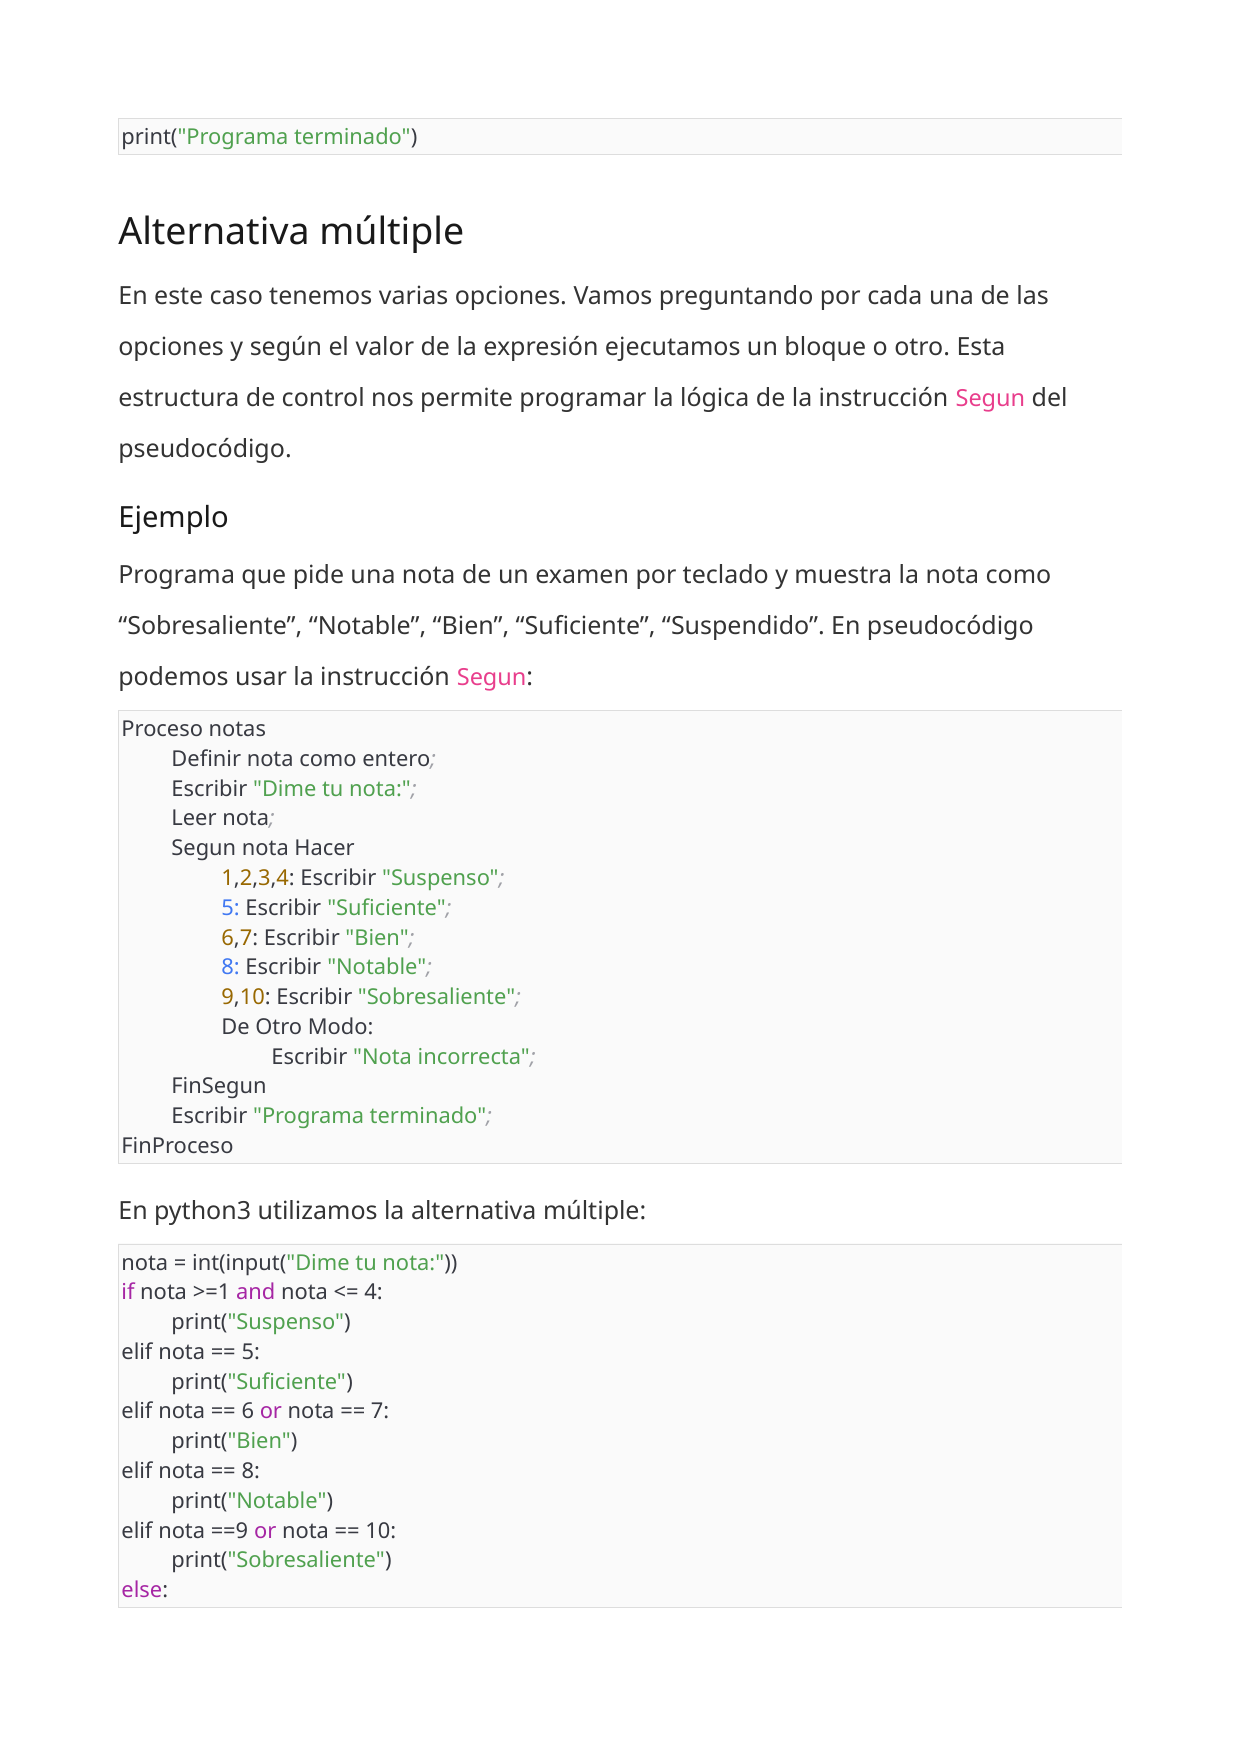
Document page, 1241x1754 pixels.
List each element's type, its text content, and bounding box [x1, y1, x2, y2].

text Escribir "Programa terminado"; [119, 1097, 1122, 1127]
text print("Bien") [119, 1422, 1122, 1452]
text else: [119, 1571, 1122, 1607]
text print("Suficiente") [119, 1363, 1122, 1392]
subtitle Alternativa múltiple [118, 204, 1122, 255]
text Segun nota Hacer [119, 829, 1122, 859]
text print("Programa terminado") [119, 119, 1122, 154]
text FinProceso [119, 1127, 1122, 1163]
text print("Notable") [119, 1482, 1122, 1512]
text En python3 utilizamos la alternativa múltiple: [118, 1192, 1122, 1226]
text Definir nota como entero; [119, 740, 1122, 769]
text elif nota == 8: [119, 1452, 1122, 1482]
text 5: Escribir "Suficiente"; [119, 889, 1122, 918]
text 9,10: Escribir "Sobresaliente"; [119, 978, 1122, 1008]
text 8: Escribir "Notable"; [119, 948, 1122, 978]
text elif nota == 6 or nota == 7: [119, 1392, 1122, 1422]
text nota = int(input("Dime tu nota:")) [119, 1245, 1122, 1273]
text Proceso notas [119, 711, 1122, 740]
text elif nota ==9 or nota == 10: [119, 1512, 1122, 1541]
text Programa que pide una nota de un examen por teclado y muestra la nota como “Sobresaliente”, “Notable”, “Bien”, “Suficiente”, “Suspendido”. En pseudocódigo podemos usar la instrucción Segun: [118, 557, 1122, 693]
text De Otro Modo: [119, 1008, 1122, 1038]
text Escribir "Dime tu nota:"; [119, 769, 1122, 799]
text if nota >=1 and nota <= 4: [119, 1273, 1122, 1303]
text print("Sobresaliente") [119, 1541, 1122, 1571]
text elif nota == 5: [119, 1333, 1122, 1363]
subtitle Ejemplo [118, 497, 1122, 536]
text En este caso tenemos varias opciones. Vamos preguntando por cada una de las opciones y según el valor de la expresión ejecutamos un bloque o otro. Esta estructura de control nos permite programar la lógica de la instrucción Segun del pseudocódigo. [118, 278, 1122, 465]
text 1,2,3,4: Escribir "Suspenso"; [119, 859, 1122, 889]
text Leer nota; [119, 799, 1122, 829]
text FinSegun [119, 1067, 1122, 1097]
text 6,7: Escribir "Bien"; [119, 918, 1122, 948]
text Escribir "Nota incorrecta"; [119, 1038, 1122, 1067]
text print("Suspenso") [119, 1303, 1122, 1333]
